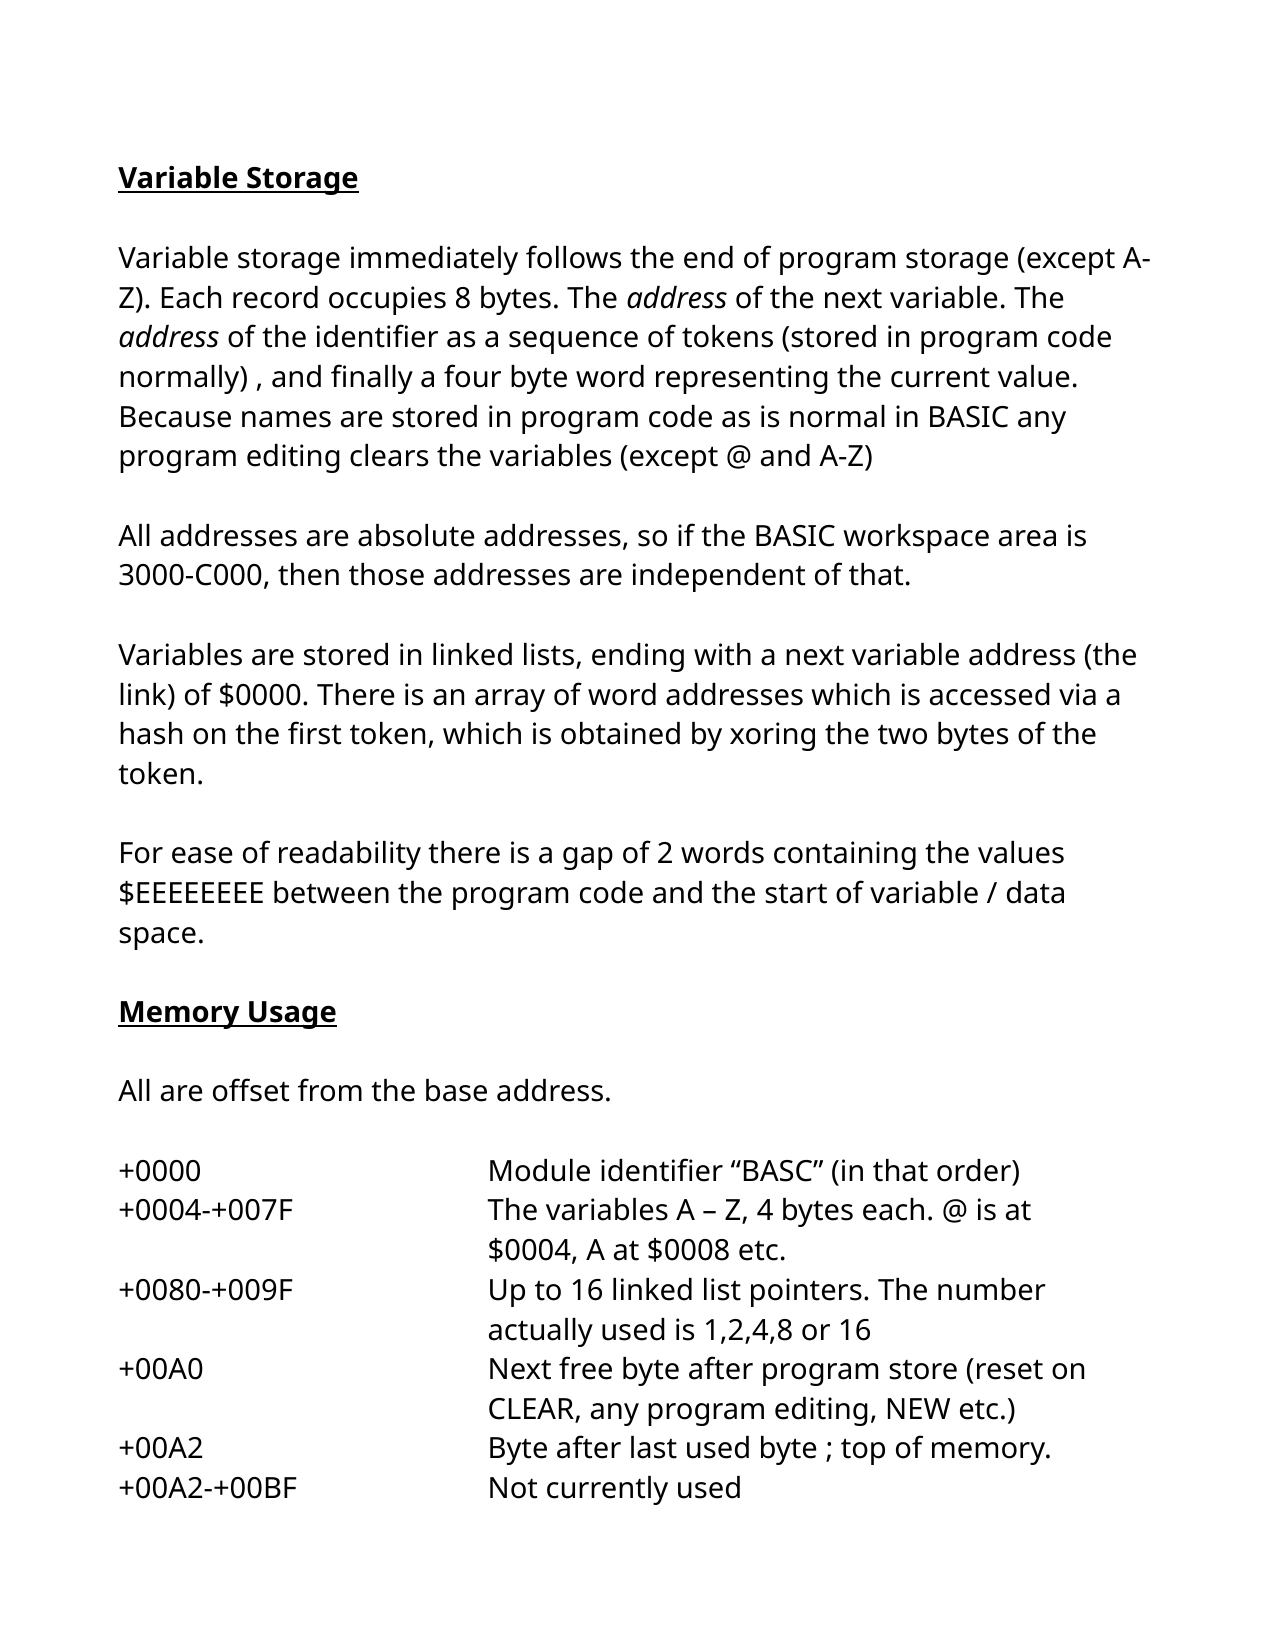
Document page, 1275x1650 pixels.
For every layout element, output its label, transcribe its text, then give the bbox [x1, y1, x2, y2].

text Memory Usage [118, 991, 1157, 1031]
text +00A2 Byte after last used byte ; top of memory. [118, 1428, 1157, 1467]
text All addresses are absolute addresses, so if the BASIC workspace area is 3000-C000, then those addresses are independent of that. [118, 515, 1157, 594]
text +00A0 Next free byte after program store (reset on [118, 1348, 1157, 1388]
text $0004, A at $0008 etc. [118, 1229, 1157, 1269]
text +00A2-+00BF Not currently used [118, 1467, 1157, 1507]
text For ease of readability there is a gap of 2 words containing the values $EEEEEEEE between the program code and the start of variable / data space. [118, 832, 1157, 952]
text +0000 Module identifier “BASC” (in that order) [118, 1150, 1157, 1190]
text Variables are stored in linked lists, ending with a next variable address (the link) of $0000. There is an array of word addresses which is accessed via a hash on the first token, which is obtained by xoring the two bytes of the token. [118, 634, 1157, 793]
text Variable Storage [118, 158, 1157, 197]
text +0004-+007F The variables A – Z, 4 bytes each. @ is at [118, 1190, 1157, 1229]
text All are offset from the base address. [118, 1071, 1157, 1110]
text actually used is 1,2,4,8 or 16 [118, 1309, 1157, 1348]
text Variable storage immediately follows the end of program storage (except A-Z). Each record occupies 8 bytes. The address of the next variable. The address of the identifier as a sequence of tokens (stored in program code normally) , and finally a four byte word representing the current value. Because names are stored in program code as is normal in BASIC any program editing clears the variables (except @ and A-Z) [118, 237, 1157, 475]
text CLEAR, any program editing, NEW etc.) [118, 1388, 1157, 1428]
text +0080-+009F Up to 16 linked list pointers. The number [118, 1269, 1157, 1309]
